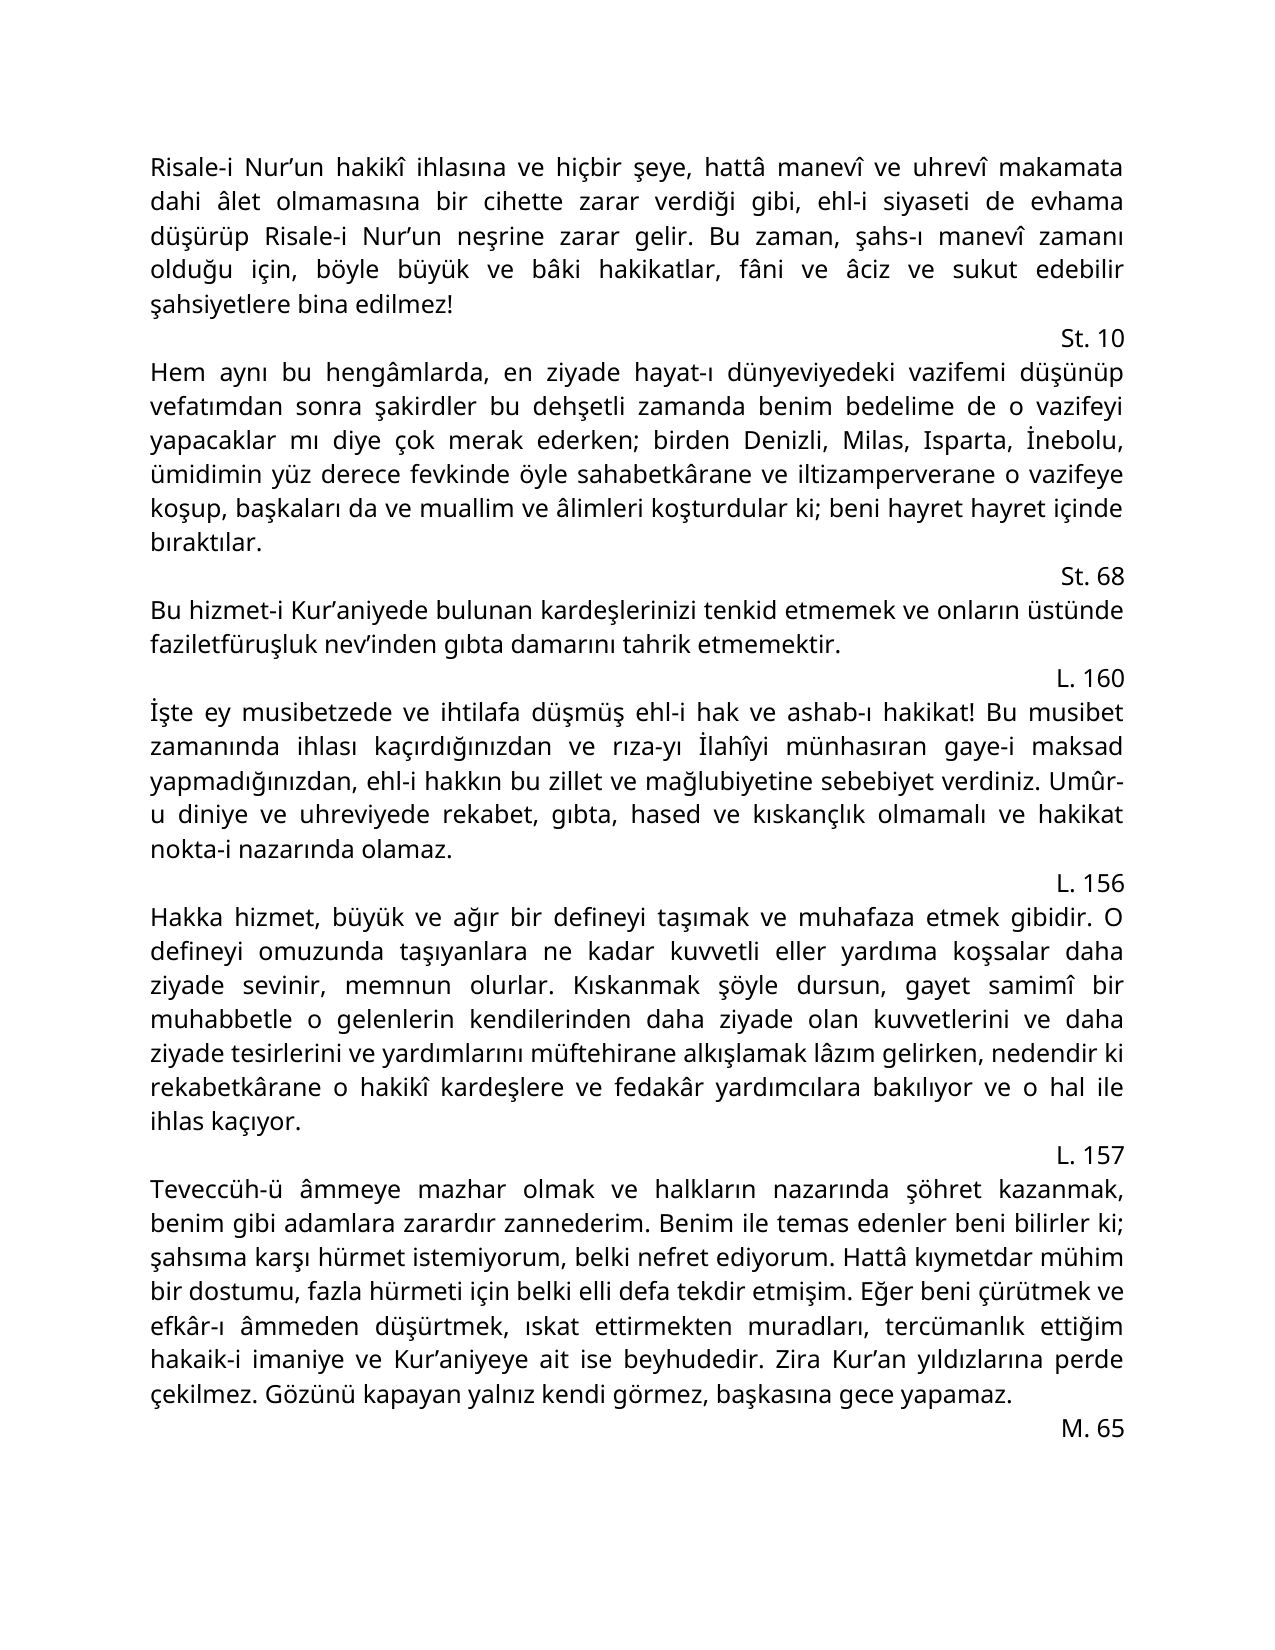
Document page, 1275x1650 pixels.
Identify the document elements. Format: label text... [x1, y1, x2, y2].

text L. 160 [150, 661, 1125, 695]
text St. 68 [150, 559, 1125, 593]
text Bu hizmet-i Kur’aniyede bulunan kardeşlerinizi tenkid etmemek ve onların üstünde faziletfüruşluk nev’inden gıbta damarını tahrik etmemektir. [150, 593, 1125, 661]
text Risale-i Nur’un hakikî ihlasına ve hiçbir şeye, hattâ manevî ve uhrevî makamata dahi âlet olmamasına bir cihette zarar verdiği gibi, ehl-i siyaseti de evhama düşürüp Risale-i Nur’un neşrine zarar gelir. Bu zaman, şahs-ı manevî zamanı olduğu için, böyle büyük ve bâki hakikatlar, fâni ve âciz ve sukut edebilir şahsiyetlere bina edilmez! [150, 150, 1125, 320]
text İşte ey musibetzede ve ihtilafa düşmüş ehl-i hak ve ashab-ı hakikat! Bu musibet zamanında ihlası kaçırdığınızdan ve rıza-yı İlahîyi münhasıran gaye-i maksad yapmadığınızdan, ehl-i hakkın bu zillet ve mağlubiyetine sebebiyet verdiniz. Umûr-u diniye ve uhreviyede rekabet, gıbta, hased ve kıskançlık olmamalı ve hakikat nokta-i nazarında olamaz. [150, 695, 1125, 865]
text L. 156 [150, 865, 1125, 899]
text M. 65 [150, 1410, 1125, 1444]
text L. 157 [150, 1138, 1125, 1172]
text Hakka hizmet, büyük ve ağır bir defineyi taşımak ve muhafaza etmek gibidir. O defineyi omuzunda taşıyanlara ne kadar kuvvetli eller yardıma koşsalar daha ziyade sevinir, memnun olurlar. Kıskanmak şöyle dursun, gayet samimî bir muhabbetle o gelenlerin kendilerinden daha ziyade olan kuvvetlerini ve daha ziyade tesirlerini ve yardımlarını müftehirane alkışlamak lâzım gelirken, nedendir ki rekabetkârane o hakikî kardeşlere ve fedakâr yardımcılara bakılıyor ve o hal ile ihlas kaçıyor. [150, 899, 1125, 1138]
text St. 10 [150, 320, 1125, 354]
text Hem aynı bu hengâmlarda, en ziyade hayat-ı dünyeviyedeki vazifemi düşünüp vefatımdan sonra şakirdler bu dehşetli zamanda benim bedelime de o vazifeyi yapacaklar mı diye çok merak ederken; birden Denizli, Milas, Isparta, İnebolu, ümidimin yüz derece fevkinde öyle sahabetkârane ve iltizamperverane o vazifeye koşup, başkaları da ve muallim ve âlimleri koşturdular ki; beni hayret hayret içinde bıraktılar. [150, 354, 1125, 559]
text Teveccüh-ü âmmeye mazhar olmak ve halkların nazarında şöhret kazanmak, benim gibi adamlara zarardır zannederim. Benim ile temas edenler beni bilirler ki; şahsıma karşı hürmet istemiyorum, belki nefret ediyorum. Hattâ kıymetdar mühim bir dostumu, fazla hürmeti için belki elli defa tekdir etmişim. Eğer beni çürütmek ve efkâr-ı âmmeden düşürtmek, ıskat ettirmekten muradları, tercümanlık ettiğim hakaik-i imaniye ve Kur’aniyeye ait ise beyhudedir. Zira Kur’an yıldızlarına perde çekilmez. Gözünü kapayan yalnız kendi görmez, başkasına gece yapamaz. [150, 1172, 1125, 1410]
